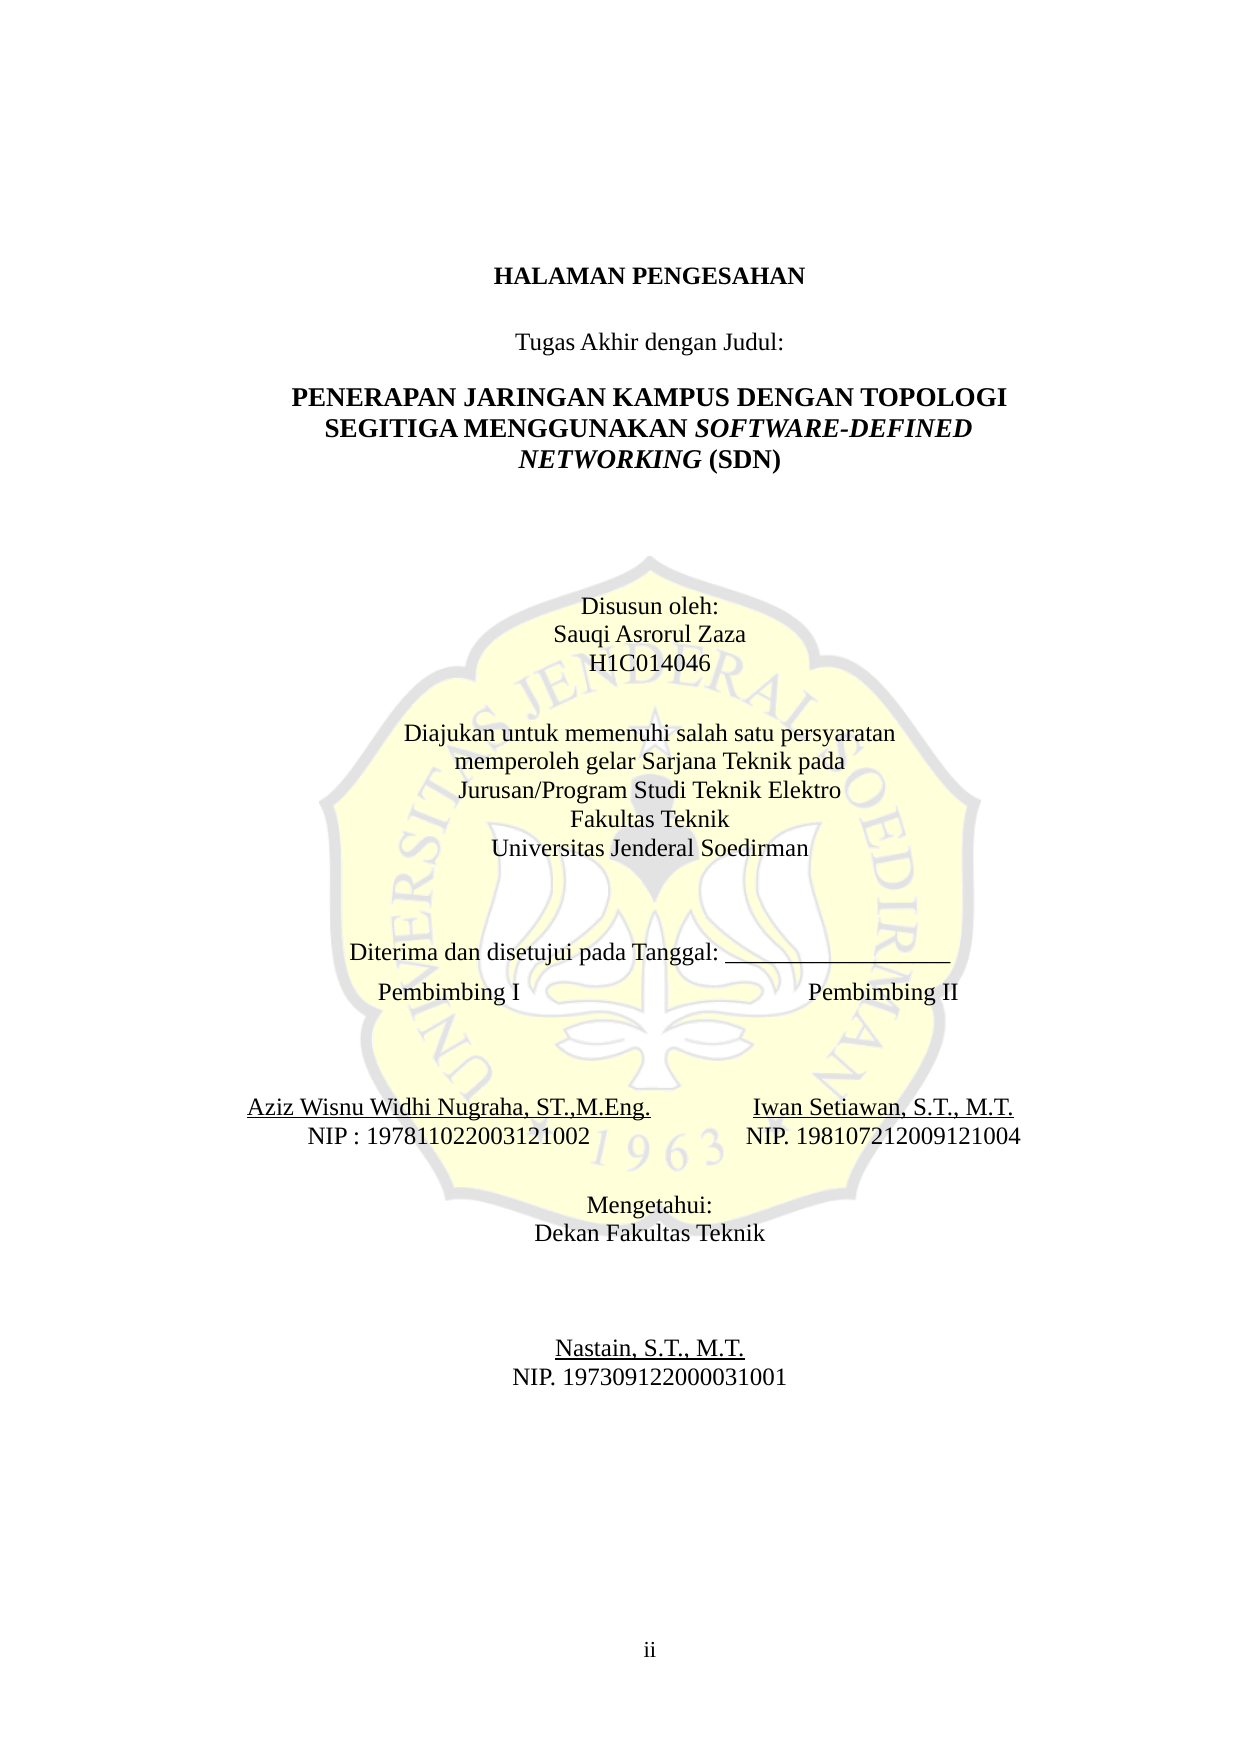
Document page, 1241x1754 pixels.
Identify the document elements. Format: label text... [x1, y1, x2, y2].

subtitle Sauqi Asrorul Zaza [236, 619, 318, 648]
subtitle H1C014046 [236, 648, 318, 677]
table_cell Mengetahui: Dekan Fakultas Teknik Nastain, S.T., M.T. NIP. 197309122000031001 [236, 1155, 1063, 1397]
text Diterima dan disetujui pada Tanggal: __________________ [236, 937, 318, 965]
text Diajukan untuk memenuhi salah satu persyaratan memperoleh gelar Sarjana Teknik pada Jurusan/Program Studi Teknik Elektro Fakultas Teknik Universitas Jenderal Soedirman [981, 718, 1063, 861]
table_header Pembimbing I Aziz Wisnu Widhi Nugraha, ST.,M.Eng. NIP : 197811022003121002 [236, 971, 318, 1155]
text Diajukan untuk memenuhi salah satu persyaratan memperoleh gelar Sarjana Teknik pada Jurusan/Program Studi Teknik Elektro Fakultas Teknik Universitas Jenderal Soedirman [236, 718, 318, 861]
text Tugas Akhir dengan Judul: [236, 327, 1063, 356]
subtitle Disusun oleh: [981, 591, 1063, 619]
subtitle H1C014046 [981, 648, 1063, 677]
text Diterima dan disetujui pada Tanggal: __________________ [981, 937, 1063, 965]
subtitle HALAMAN PENGESAHAN [236, 261, 1063, 290]
title PENERAPAN JARINGAN KAMPUS DENGAN TOPOLOGI SEGITIGA MENGGUNAKAN SOFTWARE-DEFINED NETWORKING (SDN) [236, 381, 1063, 474]
subtitle Disusun oleh: [236, 591, 318, 619]
table_header Pembimbing II Iwan Setiawan, S.T., M.T. NIP. 198107212009121004 [981, 971, 1063, 1155]
subtitle Sauqi Asrorul Zaza [981, 619, 1063, 648]
